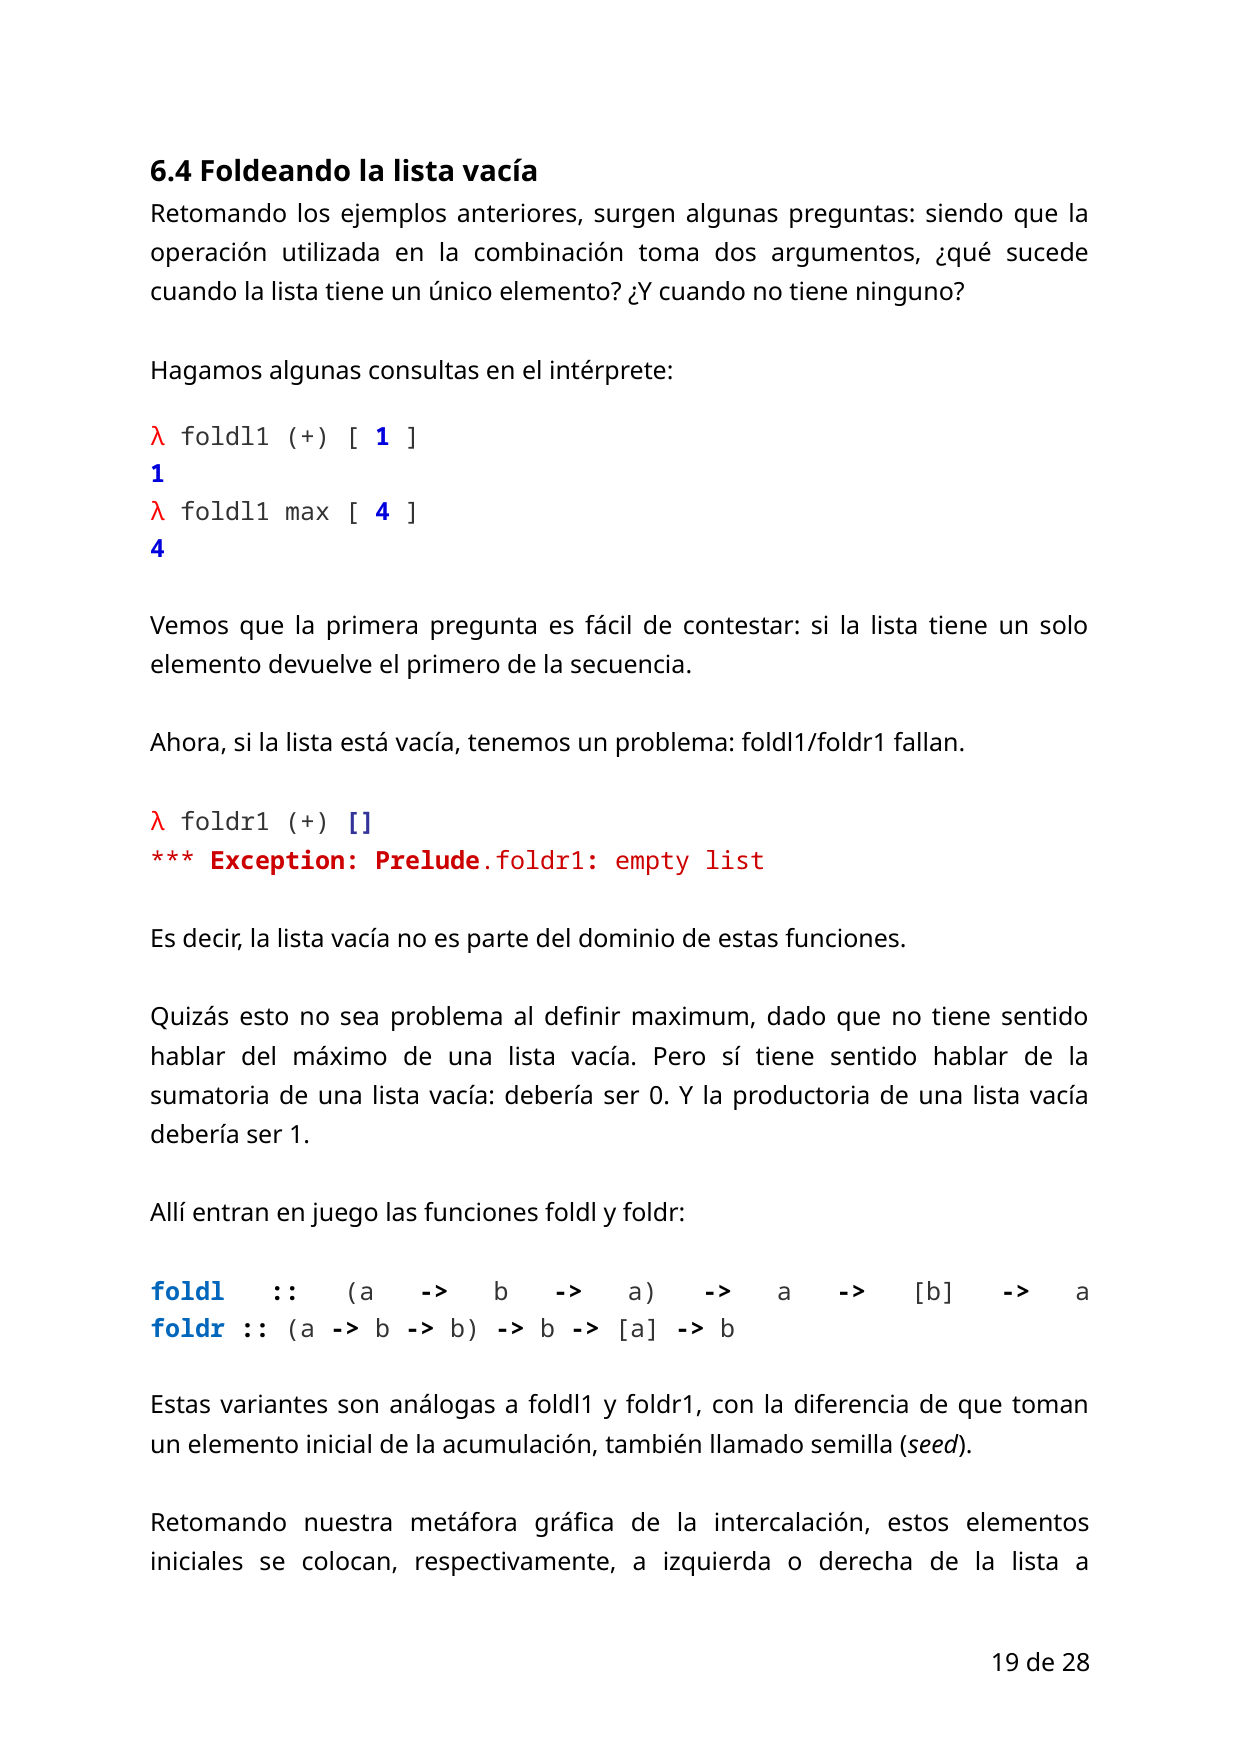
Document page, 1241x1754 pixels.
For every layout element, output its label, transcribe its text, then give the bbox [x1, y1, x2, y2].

subtitle 6.4 Foldeando la lista vacía [150, 150, 1090, 190]
text Retomando nuestra metáfora gráfica de la intercalación, estos elementos iniciales se colocan, respectivamente, a izquierda o derecha de la lista a [150, 1505, 1090, 1578]
text Vemos que la primera pregunta es fácil de contestar: si la lista tiene un solo elemento devuelve el primero de la secuencia. [150, 607, 1090, 681]
text foldl :: (a -> b -> a) -> a -> [b] -> a foldr :: (a -> b -> b) -> b -> [a] -> b [150, 1273, 1090, 1345]
text Retomando los ejemplos anteriores, surgen algunas preguntas: siendo que la operación utilizada en la combinación toma dos argumentos, ¿qué sucede cuando la lista tiene un único elemento? ¿Y cuando no tiene ninguno? [150, 196, 1090, 308]
text Quizás esto no sea problema al definir maximum, dado que no tiene sentido hablar del máximo de una lista vacía. Pero sí tiene sentido hablar de la sumatoria de una lista vacía: debería ser 0. Y la productoria de una lista vacía debería ser 1. [150, 999, 1090, 1151]
text λ foldr1 (+) [] *** Exception: Prelude.foldr1: empty list [150, 803, 1090, 876]
text Allí entran en juego las funciones foldl y foldr: [150, 1195, 1090, 1229]
text Hagamos algunas consultas en el intérprete: [150, 352, 1090, 386]
text Estas variantes son análogas a foldl1 y foldr1, con la diferencia de que toman un elemento inicial de la acumulación, también llamado semilla (seed). [150, 1387, 1090, 1460]
text Ahora, si la lista está vacía, tenemos un problema: foldl1/foldr1 fallan. [150, 725, 1090, 759]
text λ foldl1 (+) [ 1 ] 1 λ foldl1 max [ 4 ] 4 [150, 419, 1090, 565]
text Es decir, la lista vacía no es parte del dominio de estas funciones. [150, 921, 1090, 955]
